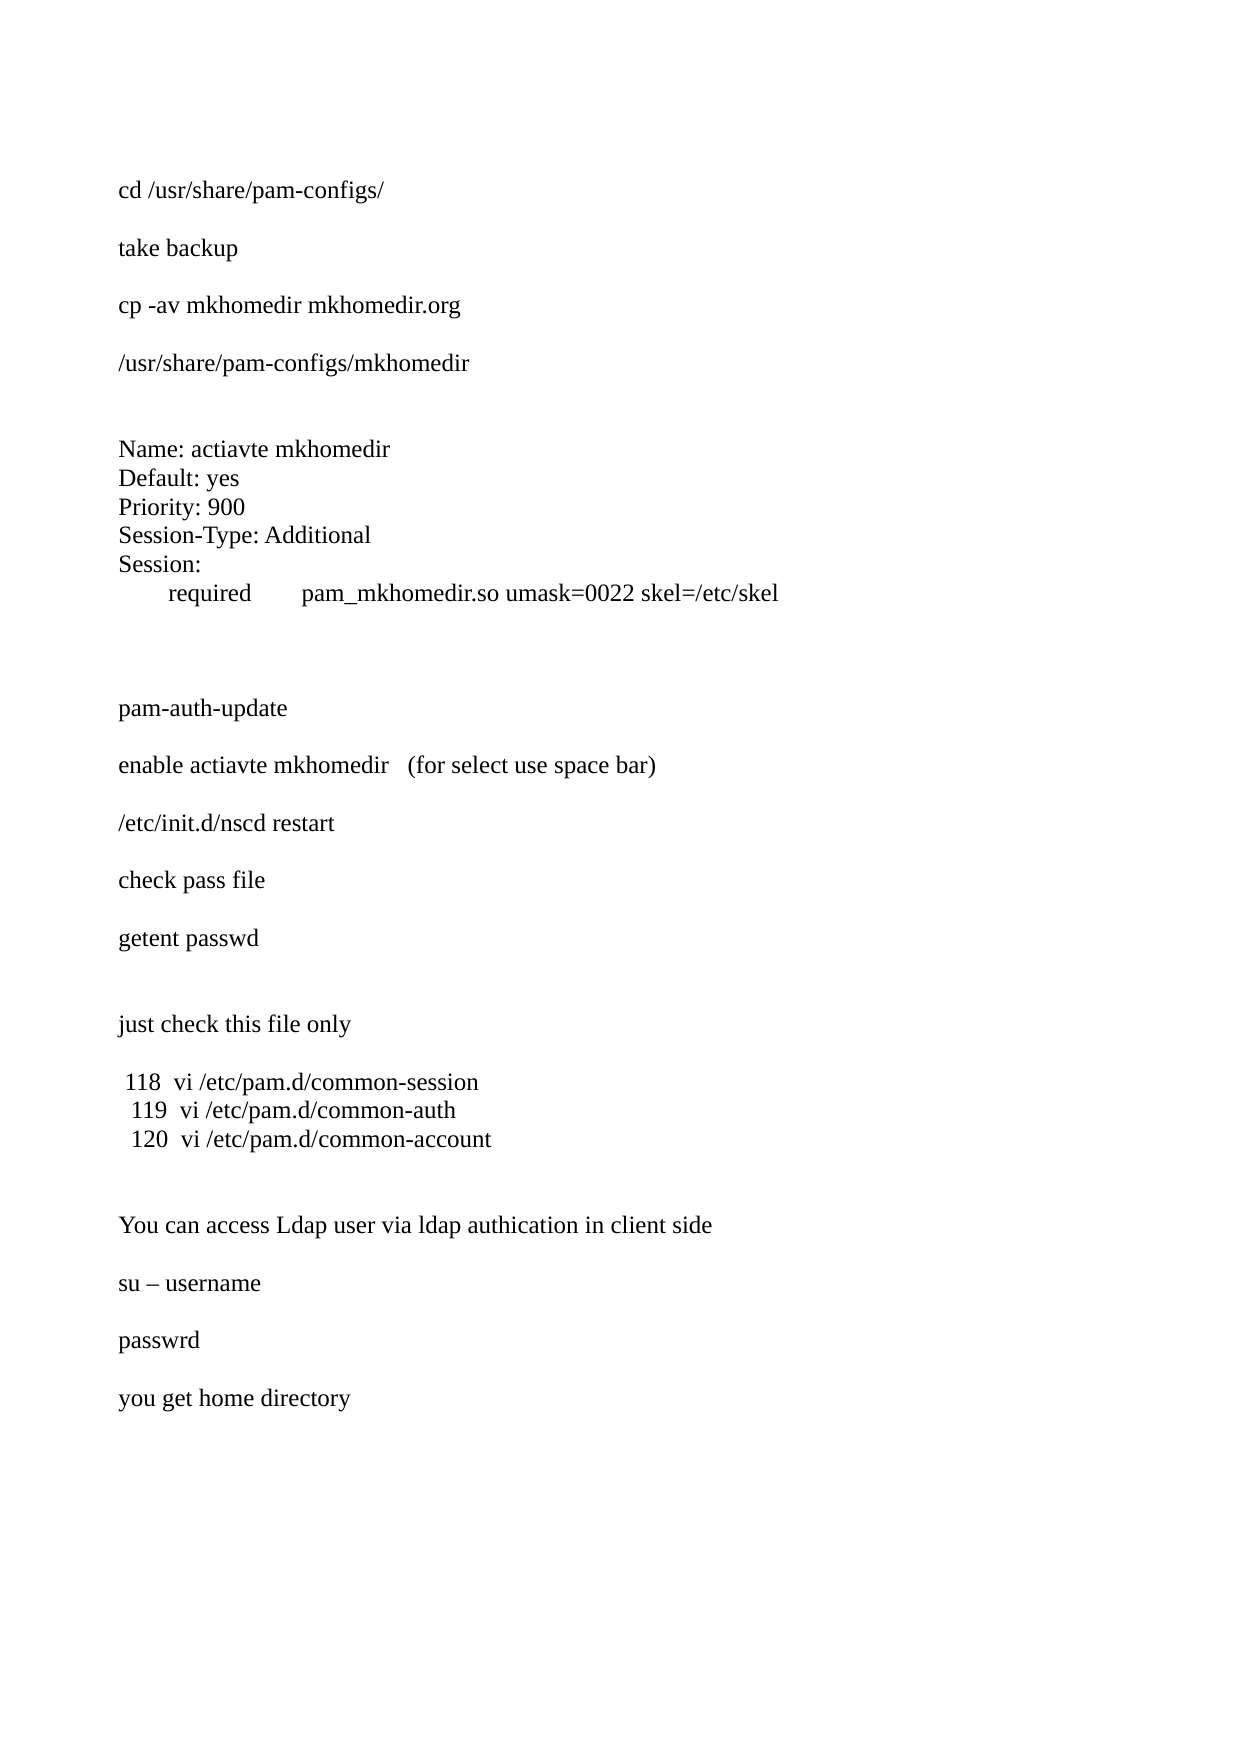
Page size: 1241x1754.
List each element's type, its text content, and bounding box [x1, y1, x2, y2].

text /usr/share/pam-configs/mkhomedir [118, 348, 1122, 377]
text pam-auth-update [118, 693, 1122, 722]
text enable actiavte mkhomedir (for select use space bar) [118, 751, 1122, 779]
text Session: [118, 549, 1122, 578]
text passwrd [118, 1326, 1122, 1354]
text Name: actiavte mkhomedir [118, 434, 1122, 463]
text you get home directory [118, 1383, 1122, 1412]
text /etc/init.d/nscd restart [118, 808, 1122, 837]
text 119 vi /etc/pam.d/common-auth [118, 1096, 1122, 1124]
text cp -av mkhomedir mkhomedir.org [118, 291, 1122, 319]
text cd /usr/share/pam-configs/ [118, 176, 1122, 204]
text 120 vi /etc/pam.d/common-account [118, 1124, 1122, 1153]
text required pam_mkhomedir.so umask=0022 skel=/etc/skel [118, 578, 1122, 607]
text Priority: 900 [118, 492, 1122, 521]
text check pass file [118, 866, 1122, 894]
text just check this file only [118, 1009, 1122, 1038]
text su – username [118, 1268, 1122, 1297]
text You can access Ldap user via ldap authication in client side [118, 1211, 1122, 1239]
text 118 vi /etc/pam.d/common-session [118, 1067, 1122, 1096]
text getent passwd [118, 923, 1122, 952]
text take backup [118, 233, 1122, 262]
text Session-Type: Additional [118, 521, 1122, 549]
text Default: yes [118, 463, 1122, 492]
